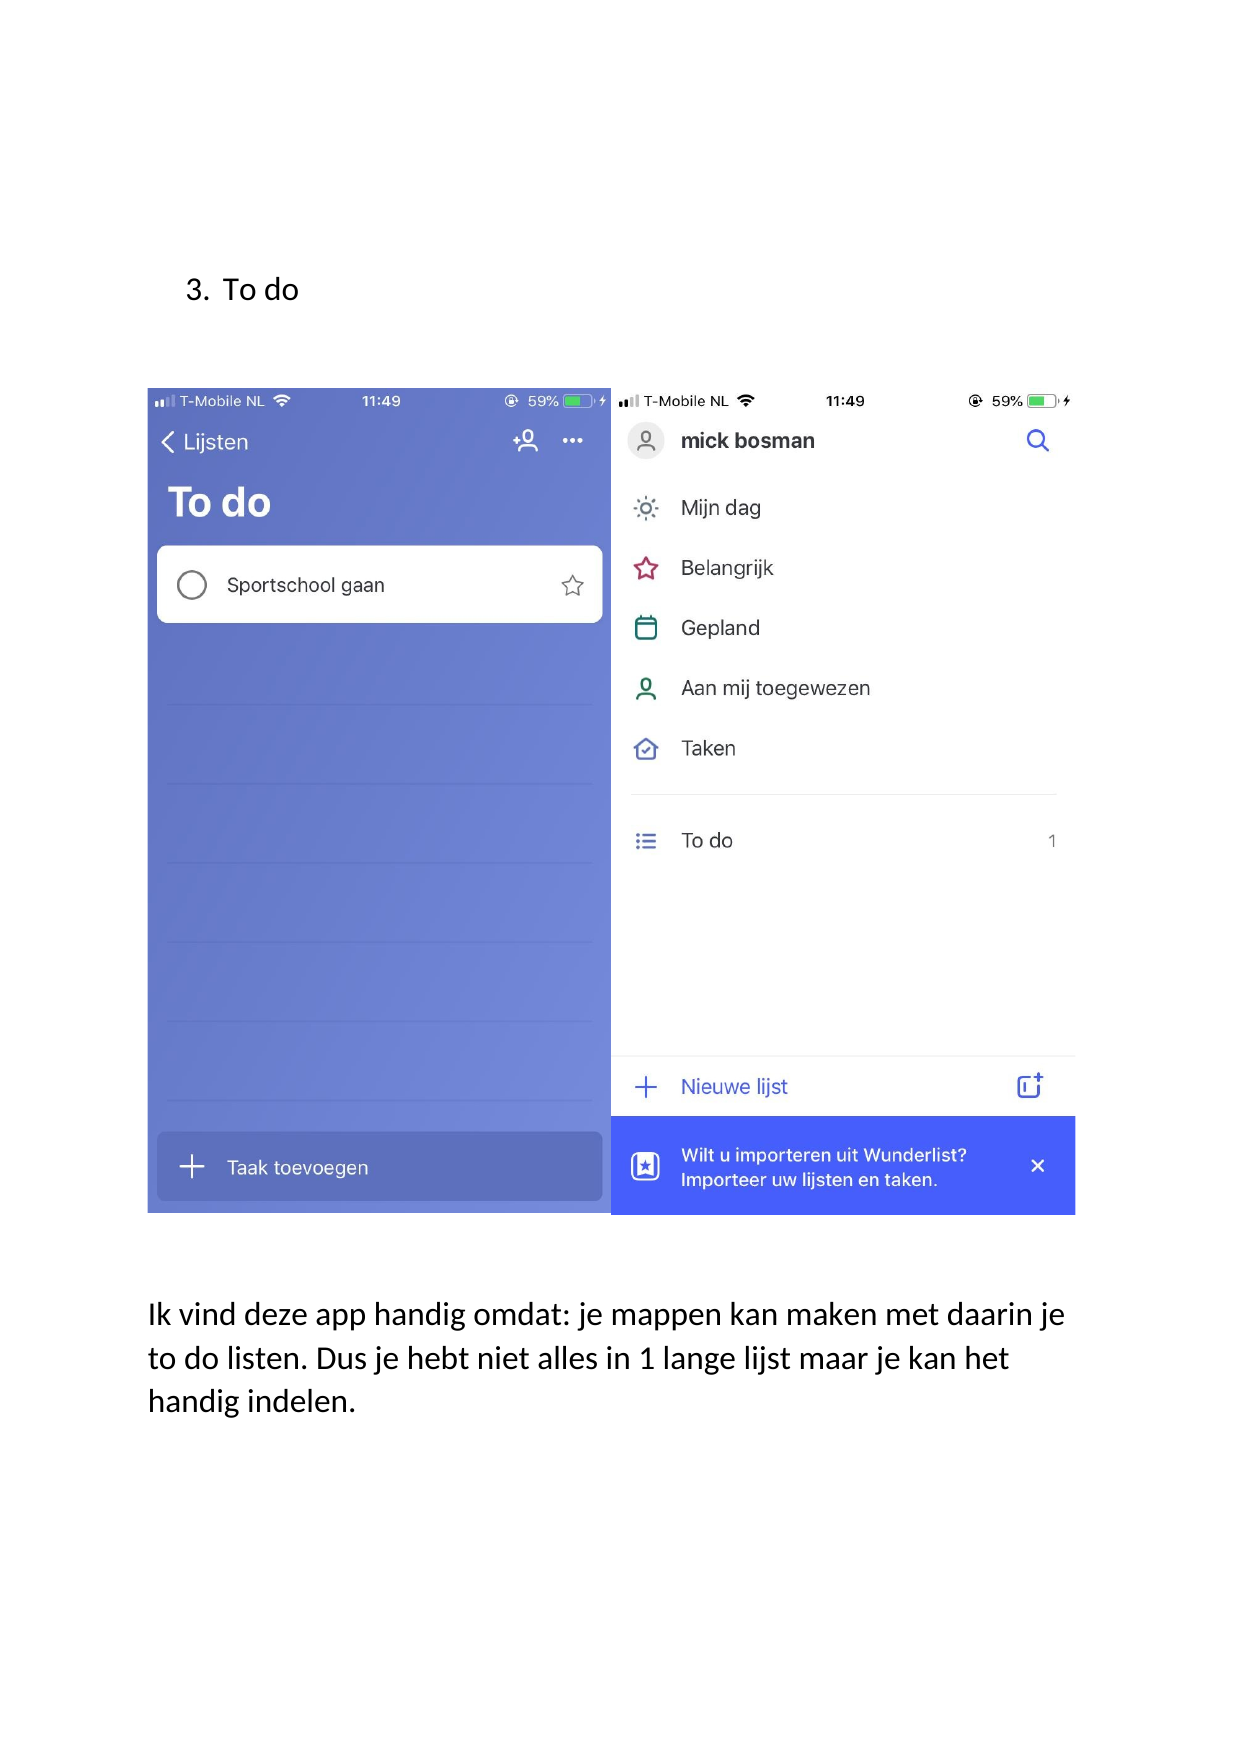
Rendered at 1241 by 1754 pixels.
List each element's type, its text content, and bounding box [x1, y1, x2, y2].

text Ik vind deze app handig omdat: je mappen kan maken met daarin je to do listen. Dus je hebt niet alles in 1 lange lijst maar je kan het handig indelen. [148, 1293, 1093, 1421]
list To do [185, 268, 1093, 309]
